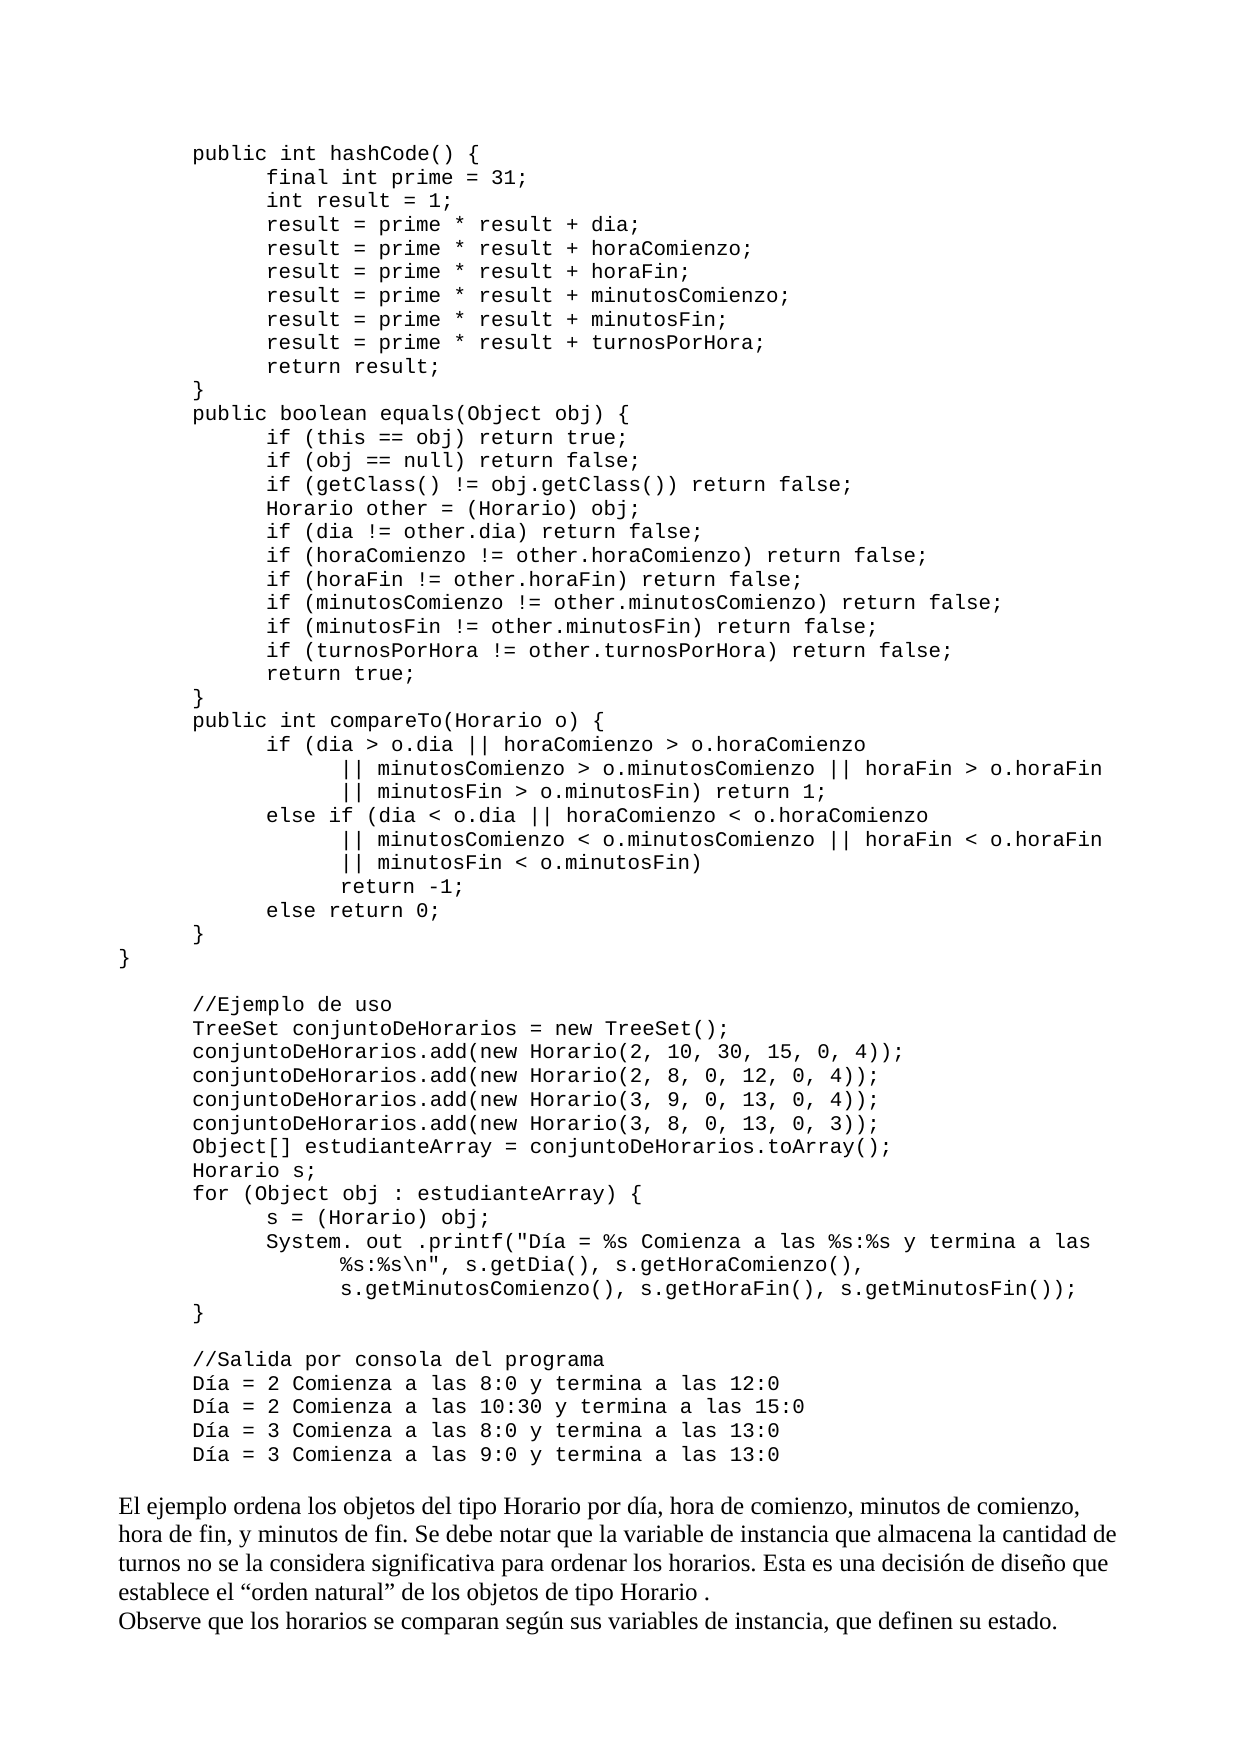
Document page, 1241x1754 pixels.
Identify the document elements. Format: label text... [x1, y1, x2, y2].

text result = prime * result + horaComienzo; [118, 238, 1122, 261]
text Día = 3 Comienza a las 8:0 y termina a las 13:0 [118, 1420, 1122, 1443]
text //Salida por consola del programa [118, 1349, 1122, 1373]
text Día = 3 Comienza a las 9:0 y termina a las 13:0 [118, 1443, 1122, 1467]
text El ejemplo ordena los objetos del tipo Horario por día, hora de comienzo, minutos de comienzo, hora de fin, y minutos de fin. Se debe notar que la variable de instancia que almacena la cantidad de turnos no se la considera significativa para ordenar los horarios. Esta es una decisión de diseño que establece el “orden natural” de los objetos de tipo Horario . [118, 1491, 1122, 1606]
text if (getClass() != obj.getClass()) return false; [118, 474, 1122, 498]
text result = prime * result + horaFin; [118, 261, 1122, 285]
text conjuntoDeHorarios.add(new Horario(2, 8, 0, 12, 0, 4)); [118, 1065, 1122, 1089]
text if (turnosPorHora != other.turnosPorHora) return false; [118, 639, 1122, 663]
text return -1; [118, 876, 1122, 900]
text Día = 2 Comienza a las 10:30 y termina a las 15:0 [118, 1396, 1122, 1420]
text if (dia > o.dia || horaComienzo > o.horaComienzo [118, 734, 1122, 758]
text if (obj == null) return false; [118, 450, 1122, 474]
text if (horaComienzo != other.horaComienzo) return false; [118, 545, 1122, 569]
text } [118, 923, 1122, 947]
text || minutosComienzo > o.minutosComienzo || horaFin > o.horaFin [118, 758, 1122, 781]
text Horario other = (Horario) obj; [118, 498, 1122, 521]
text for (Object obj : estudianteArray) { [118, 1183, 1122, 1207]
text if (horaFin != other.horaFin) return false; [118, 569, 1122, 592]
text if (this == obj) return true; [118, 427, 1122, 450]
text int result = 1; [118, 190, 1122, 214]
text } [118, 379, 1122, 403]
text else return 0; [118, 900, 1122, 923]
text } [118, 1302, 1122, 1325]
text Observe que los horarios se comparan según sus variables de instancia, que definen su estado. [118, 1606, 1122, 1634]
text return true; [118, 663, 1122, 687]
text conjuntoDeHorarios.add(new Horario(3, 8, 0, 13, 0, 3)); [118, 1112, 1122, 1136]
text Object[] estudianteArray = conjuntoDeHorarios.toArray(); [118, 1136, 1122, 1160]
text //Ejemplo de uso [118, 994, 1122, 1018]
text public int compareTo(Horario o) { [118, 711, 1122, 734]
text final int prime = 31; [118, 167, 1122, 190]
text conjuntoDeHorarios.add(new Horario(3, 9, 0, 13, 0, 4)); [118, 1089, 1122, 1112]
text return result; [118, 356, 1122, 379]
text TreeSet conjuntoDeHorarios = new TreeSet(); [118, 1018, 1122, 1042]
text if (dia != other.dia) return false; [118, 521, 1122, 545]
text public int hashCode() { [118, 143, 1122, 167]
text System. out .printf("Día = %s Comienza a las %s:%s y termina a las %s:%s\n", s.getDia(), s.getHoraComienzo(), s.getMinutosComienzo(), s.getHoraFin(), s.getMinutosFin()); [118, 1231, 1122, 1302]
text } [118, 947, 1122, 971]
text result = prime * result + minutosComienzo; [118, 285, 1122, 308]
text public boolean equals(Object obj) { [118, 403, 1122, 427]
text result = prime * result + dia; [118, 214, 1122, 238]
text || minutosComienzo < o.minutosComienzo || horaFin < o.horaFin [118, 829, 1122, 852]
text result = prime * result + turnosPorHora; [118, 332, 1122, 356]
text || minutosFin > o.minutosFin) return 1; [118, 781, 1122, 805]
text Horario s; [118, 1160, 1122, 1183]
text Día = 2 Comienza a las 8:0 y termina a las 12:0 [118, 1373, 1122, 1396]
text result = prime * result + minutosFin; [118, 308, 1122, 332]
text conjuntoDeHorarios.add(new Horario(2, 10, 30, 15, 0, 4)); [118, 1042, 1122, 1065]
text else if (dia < o.dia || horaComienzo < o.horaComienzo [118, 805, 1122, 829]
text if (minutosComienzo != other.minutosComienzo) return false; [118, 592, 1122, 616]
text || minutosFin < o.minutosFin) [118, 852, 1122, 876]
text s = (Horario) obj; [118, 1207, 1122, 1231]
text if (minutosFin != other.minutosFin) return false; [118, 616, 1122, 639]
text } [118, 687, 1122, 711]
